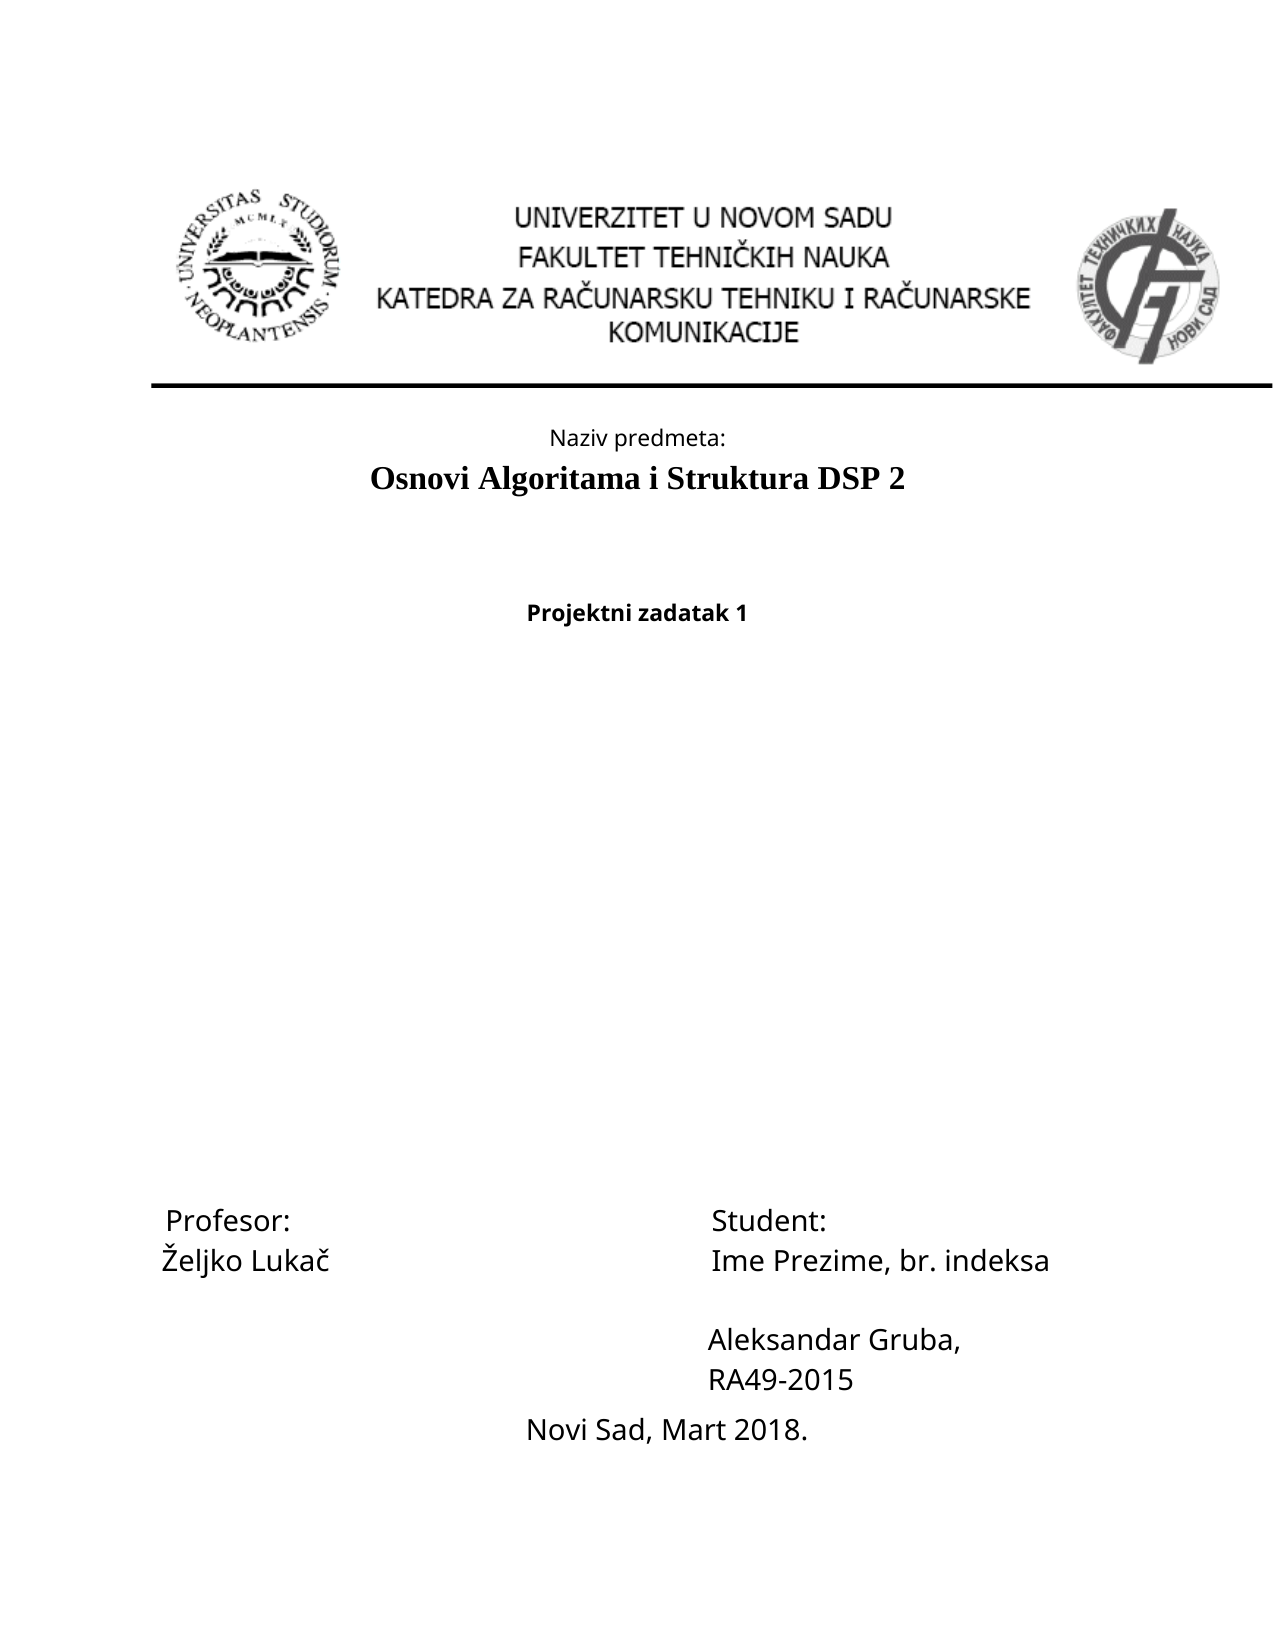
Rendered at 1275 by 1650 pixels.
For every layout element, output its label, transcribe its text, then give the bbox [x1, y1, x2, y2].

table_header Student: Ime Prezime, br. indeksa [696, 1200, 1125, 1279]
table_cell [150, 1280, 696, 1409]
table_cell Novi Sad, Mart 2018. [150, 1409, 1125, 1449]
table_cell Aleksandar Gruba, RA49-2015 [696, 1280, 1125, 1409]
picture [150, 150, 1274, 388]
text Projektni zadatak 1 [150, 596, 1125, 664]
text Naziv predmeta: Osnovi Algoritama i Struktura DSP 2 [150, 422, 1125, 497]
table_header Profesor: Željko Lukač [150, 1200, 696, 1279]
